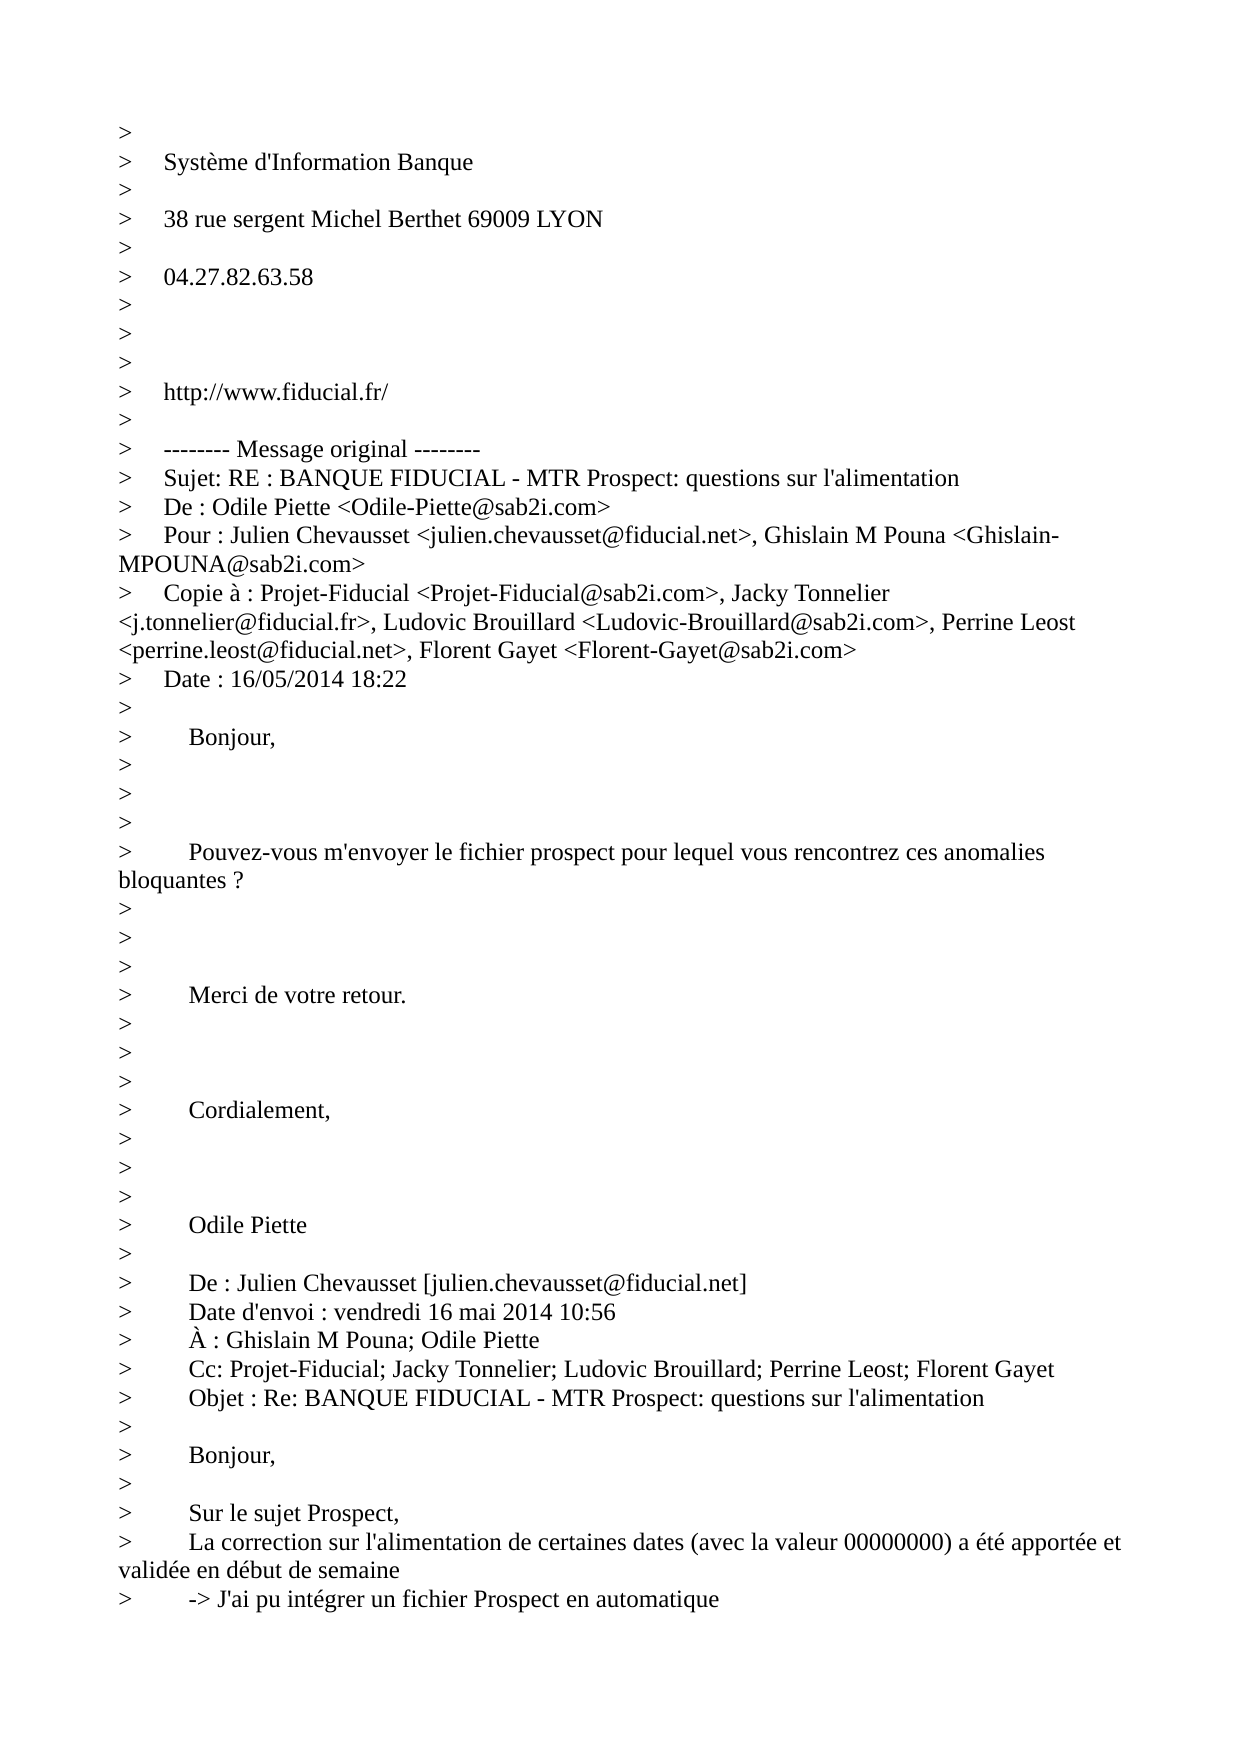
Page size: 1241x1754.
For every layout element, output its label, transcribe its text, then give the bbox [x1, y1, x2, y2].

text > -> J'ai pu intégrer un fichier Prospect en automatique [118, 1584, 1122, 1613]
text > Pouvez-vous m'envoyer le fichier prospect pour lequel vous rencontrez ces anomalies bloquantes ? [118, 837, 1122, 894]
text > [118, 1153, 1122, 1182]
text > Copie à : Projet-Fiducial <Projet-Fiducial@sab2i.com>, Jacky Tonnelier <j.tonnelier@fiducial.fr>, Ludovic Brouillard <Ludovic-Brouillard@sab2i.com>, Perrine Leost <perrine.leost@fiducial.net>, Florent Gayet <Florent-Gayet@sab2i.com> [118, 578, 1122, 664]
text > [118, 1124, 1122, 1153]
text > [118, 894, 1122, 923]
text > [118, 1239, 1122, 1268]
text > [118, 808, 1122, 837]
text > Sur le sujet Prospect, [118, 1498, 1122, 1527]
text > Merci de votre retour. [118, 981, 1122, 1009]
text > [118, 1469, 1122, 1498]
text > [118, 348, 1122, 377]
text > Odile Piette [118, 1211, 1122, 1239]
text > [118, 1067, 1122, 1096]
text > Cc: Projet-Fiducial; Jacky Tonnelier; Ludovic Brouillard; Perrine Leost; Florent Gayet [118, 1354, 1122, 1383]
text > [118, 118, 1122, 147]
text > De : Odile Piette <Odile-Piette@sab2i.com> [118, 492, 1122, 521]
text > Sujet: RE : BANQUE FIDUCIAL - MTR Prospect: questions sur l'alimentation [118, 463, 1122, 492]
text > Système d'Information Banque [118, 147, 1122, 176]
text > [118, 779, 1122, 808]
text > [118, 751, 1122, 779]
text > 04.27.82.63.58 [118, 262, 1122, 291]
text > [118, 693, 1122, 722]
text > [118, 406, 1122, 434]
text > Date : 16/05/2014 18:22 [118, 664, 1122, 693]
text > http://www.fiducial.fr/ [118, 377, 1122, 406]
text > -------- Message original -------- [118, 434, 1122, 463]
text > [118, 952, 1122, 981]
text > À : Ghislain M Pouna; Odile Piette [118, 1326, 1122, 1354]
text > [118, 1182, 1122, 1211]
text > Bonjour, [118, 1441, 1122, 1469]
text > Date d'envoi : vendredi 16 mai 2014 10:56 [118, 1297, 1122, 1326]
text > Cordialement, [118, 1096, 1122, 1124]
text > De : Julien Chevausset [julien.chevausset@fiducial.net] [118, 1268, 1122, 1297]
text > [118, 176, 1122, 204]
text > [118, 1412, 1122, 1441]
text > [118, 923, 1122, 952]
text > Objet : Re: BANQUE FIDUCIAL - MTR Prospect: questions sur l'alimentation [118, 1383, 1122, 1412]
text > Pour : Julien Chevausset <julien.chevausset@fiducial.net>, Ghislain M Pouna <Ghislain-MPOUNA@sab2i.com> [118, 521, 1122, 578]
text > [118, 291, 1122, 319]
text > [118, 319, 1122, 348]
text > [118, 1038, 1122, 1067]
text > La correction sur l'alimentation de certaines dates (avec la valeur 00000000) a été apportée et validée en début de semaine [118, 1527, 1122, 1584]
text > [118, 233, 1122, 262]
text > Bonjour, [118, 722, 1122, 751]
text > [118, 1009, 1122, 1038]
text > 38 rue sergent Michel Berthet 69009 LYON [118, 204, 1122, 233]
